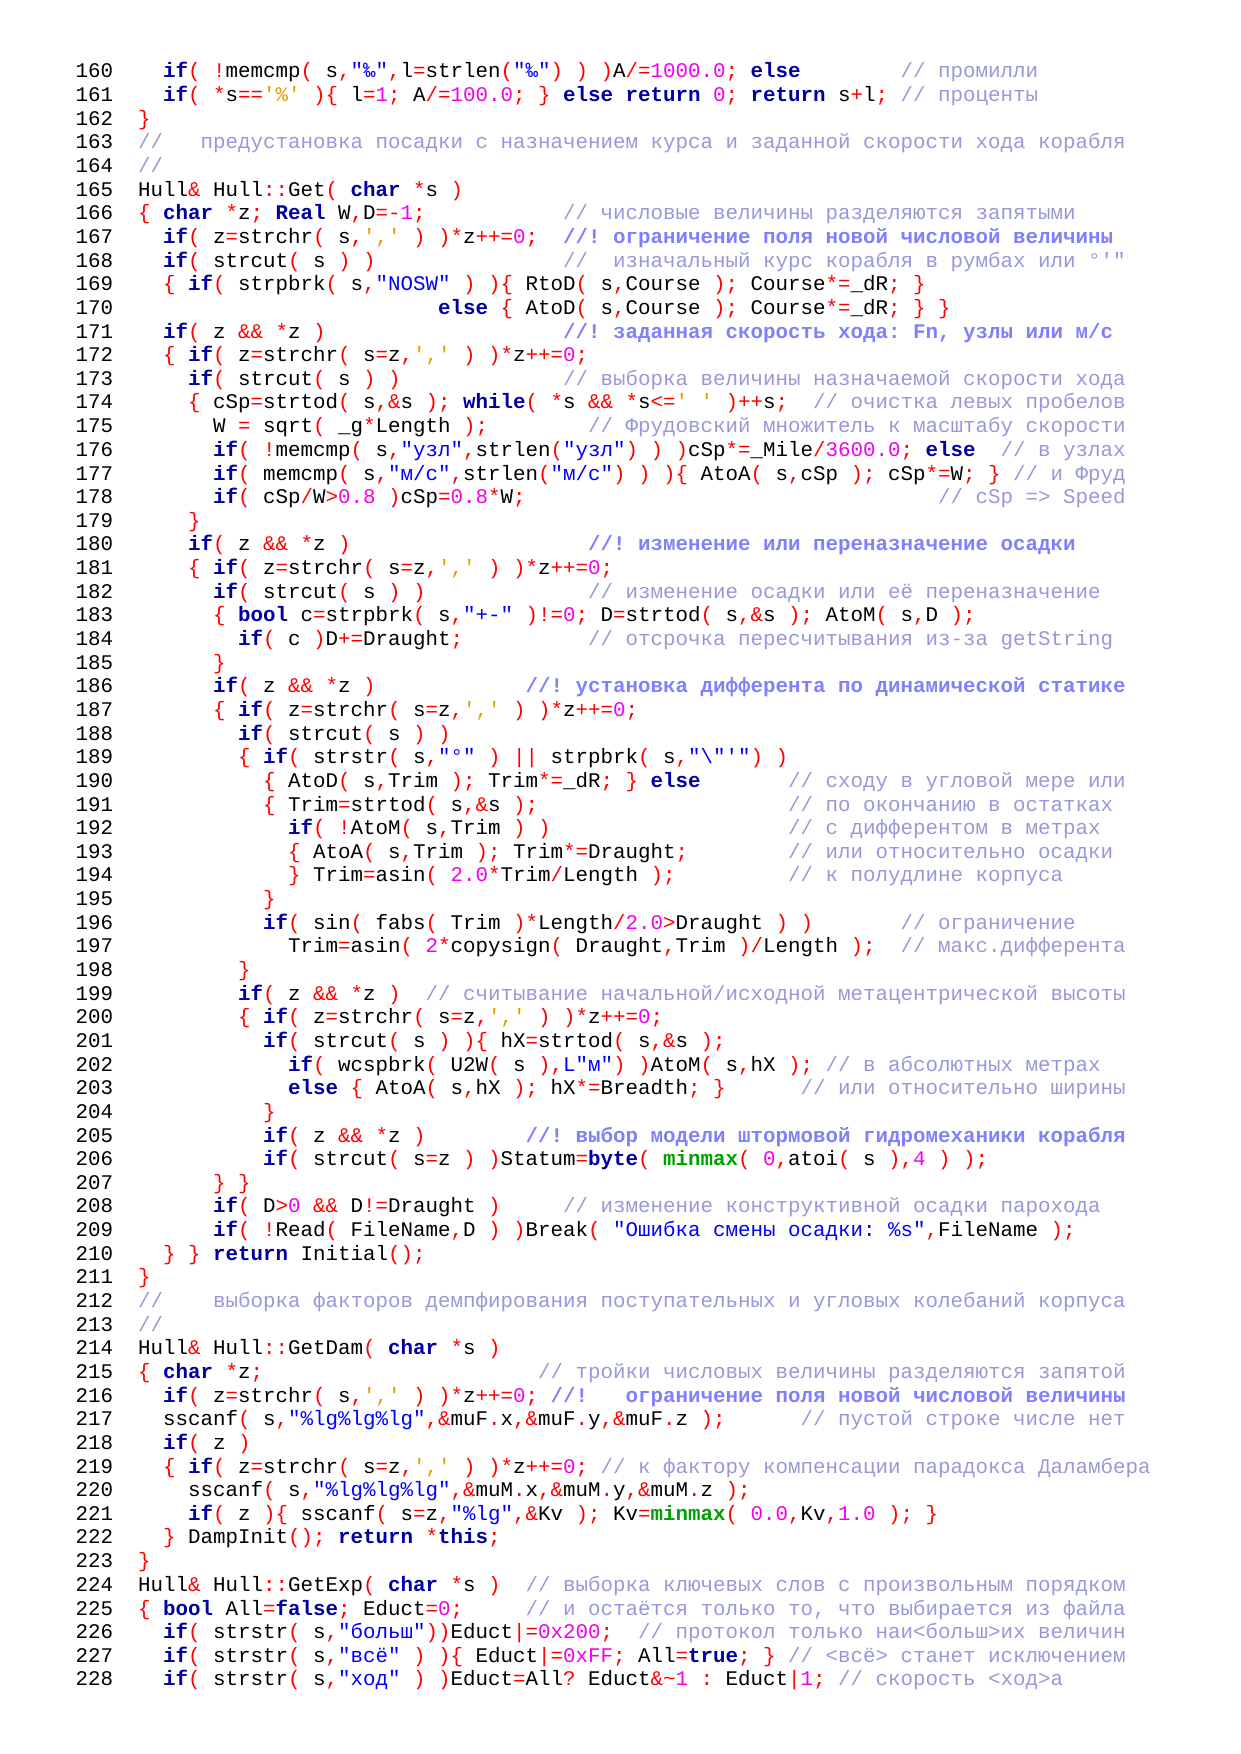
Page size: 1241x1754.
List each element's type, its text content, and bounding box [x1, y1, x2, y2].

subtitle 181 { if( z=strchr( s=z,',' ) )*z++=0; [75, 557, 263, 581]
subtitle 198 } [75, 959, 1181, 983]
subtitle 166 { char *z; Real W,D=-1; // числовые величины разделяются запятыми [75, 202, 1181, 226]
subtitle 169 { if( strpbrk( s,"NOSW" ) ){ RtoD( s,Course ); Course*=_dR; } [888, 273, 1181, 297]
subtitle 173 if( strcut( s ) ) // выборка величины назначаемой скорости хода [75, 368, 238, 392]
subtitle 196 if( sin( fabs( Trim )*Length/2.0>Draught ) ) // ограничение [775, 912, 1181, 935]
subtitle 192 if( !AtoM( s,Trim ) ) // с дифферентом в метрах [75, 817, 350, 841]
subtitle 227 if( strstr( s,"всё" ) ){ Educt|=0xFF; All=true; } // <всё> станет исключением [325, 1645, 475, 1668]
subtitle 181 { if( z=strchr( s=z,',' ) )*z++=0; [425, 557, 538, 581]
subtitle 200 { if( z=strchr( s=z,',' ) )*z++=0; [600, 1006, 1181, 1030]
subtitle 176 if( !memcmp( s,"узл",strlen("узл") ) )cSp*=_Mile/3600.0; else // в узлах [550, 439, 688, 462]
subtitle 178 if( cSp/W>0.8 )cSp=0.8*W; // cSp => Speed [325, 486, 400, 510]
subtitle 201 if( strcut( s ) ){ hX=strtod( s,&s ); [75, 1030, 313, 1054]
subtitle 219 { if( z=strchr( s=z,',' ) )*z++=0; // к фактору компенсации парадокса Даламбера [525, 1456, 1181, 1479]
subtitle 196 if( sin( fabs( Trim )*Length/2.0>Draught ) ) // ограничение [613, 912, 675, 935]
subtitle 221 if( z ){ sscanf( s=z,"%lg",&Kv ); Kv=minmax( 0.0,Kv,1.0 ); } [638, 1503, 800, 1527]
subtitle 176 if( !memcmp( s,"узл",strlen("узл") ) )cSp*=_Mile/3600.0; else // в узлах [813, 439, 1181, 462]
subtitle 199 if( z && *z ) // считывание начальной/исходной метацентрической высоты [388, 983, 1181, 1006]
subtitle 188 if( strcut( s ) ) [413, 723, 1181, 746]
subtitle 197 Trim=asin( 2*copysign( Draught,Trim )/Length ); // макс.дифферента [75, 935, 288, 959]
subtitle 176 if( !memcmp( s,"узл",strlen("узл") ) )cSp*=_Mile/3600.0; else // в узлах [75, 439, 275, 462]
subtitle 227 if( strstr( s,"всё" ) ){ Educt|=0xFF; All=true; } // <всё> станет исключением [538, 1645, 638, 1668]
subtitle 190 { AtoD( s,Trim ); Trim*=_dR; } else // сходу в угловой мере или [75, 770, 288, 793]
subtitle 186 if( z && *z ) //! установка дифферента по динамической статике [363, 675, 1181, 699]
subtitle 160 if( !memcmp( s,"‰",l=strlen("‰") ) )A/=1000.0; else // промилли [75, 61, 225, 84]
subtitle 203 else { AtoA( s,hX ); hX*=Breadth; } // или относительно ширины [75, 1077, 375, 1101]
subtitle 206 if( strcut( s=z ) )Statum=byte( minmax( 0,atoi( s ),4 ) ); [575, 1148, 788, 1172]
subtitle 195 } [75, 888, 1181, 912]
subtitle 205 if( z && *z ) //! выбор модели штормовой гидромеханики корабля [75, 1124, 1181, 1148]
subtitle 221 if( z ){ sscanf( s=z,"%lg",&Kv ); Kv=minmax( 0.0,Kv,1.0 ); } [825, 1503, 1181, 1527]
subtitle 165 Hull& Hull::Get( char *s ) [325, 179, 425, 202]
subtitle 226 if( strstr( s,"больш"))Educt|=0x200; // протокол только наи<больш>их величин [513, 1621, 1181, 1645]
subtitle 212 // выборка факторов демпфирования поступательных и угловых колебаний корпуса [75, 1290, 1181, 1314]
subtitle 208 if( D>0 && D!=Draught ) // изменение конструктивной осадки парохода [75, 1196, 263, 1219]
subtitle 201 if( strcut( s ) ){ hX=strtod( s,&s ); [700, 1030, 1181, 1054]
subtitle 189 { if( strstr( s,"°" ) || strpbrk( s,"\"'") ) [75, 746, 313, 770]
subtitle 221 if( z ){ sscanf( s=z,"%lg",&Kv ); Kv=minmax( 0.0,Kv,1.0 ); } [438, 1503, 538, 1527]
subtitle 181 { if( z=strchr( s=z,',' ) )*z++=0; [550, 557, 1181, 581]
subtitle 218 if( z ) [238, 1432, 1181, 1456]
subtitle 210 } } return Initial(); [75, 1243, 300, 1266]
subtitle 204 } [75, 1101, 1181, 1124]
subtitle 183 { bool c=strpbrk( s,"+-" )!=0; D=strtod( s,&s ); AtoM( s,D ); [950, 604, 1181, 628]
subtitle 161 if( *s=='%' ){ l=1; A/=100.0; } else return 0; return s+l; // проценты [75, 84, 225, 108]
subtitle 216 if( z=strchr( s,',' ) )*z++=0; //! ограничение поля новой числовой величины [350, 1385, 463, 1408]
subtitle 200 { if( z=strchr( s=z,',' ) )*z++=0; [75, 1006, 313, 1030]
subtitle 227 if( strstr( s,"всё" ) ){ Educt|=0xFF; All=true; } // <всё> станет исключением [675, 1645, 1181, 1668]
subtitle 202 if( wcspbrk( U2W( s ),L"м") )AtoM( s,hX ); // в абсолютных метрах [75, 1054, 338, 1077]
subtitle 160 if( !memcmp( s,"‰",l=strlen("‰") ) )A/=1000.0; else // промилли [625, 61, 1181, 84]
subtitle 222 } DampInit(); return *this; [288, 1527, 1181, 1550]
subtitle 182 if( strcut( s ) ) // изменение осадки или её переназначение [75, 581, 263, 604]
subtitle 186 if( z && *z ) //! установка дифферента по динамической статике [75, 675, 263, 699]
subtitle 188 if( strcut( s ) ) [363, 723, 388, 746]
subtitle 161 if( *s=='%' ){ l=1; A/=100.0; } else return 0; return s+l; // проценты [875, 84, 1181, 108]
subtitle 176 if( !memcmp( s,"узл",strlen("узл") ) )cSp*=_Mile/3600.0; else // в узлах [388, 439, 475, 462]
subtitle 172 { if( z=strchr( s=z,',' ) )*z++=0; [525, 344, 1181, 368]
subtitle 165 Hull& Hull::Get( char *s ) [75, 179, 138, 202]
subtitle 215 { char *z; // тройки числовых величины разделяются запятой [250, 1361, 1181, 1385]
subtitle 180 if( z && *z ) //! изменение или переназначение осадки [75, 533, 1181, 557]
subtitle 207 } } [75, 1172, 1181, 1196]
subtitle 202 if( wcspbrk( U2W( s ),L"м") )AtoM( s,hX ); // в абсолютных метрах [538, 1054, 650, 1077]
subtitle 206 if( strcut( s=z ) )Statum=byte( minmax( 0,atoi( s ),4 ) ); [75, 1148, 313, 1172]
subtitle 175 W = sqrt( _g*Length ); // Фрудовский множитель к масштабу скорости [463, 415, 1181, 439]
subtitle 197 Trim=asin( 2*copysign( Draught,Trim )/Length ); // макс.дифферента [850, 935, 1181, 959]
subtitle 220 sscanf( s,"%lg%lg%lg",&muM.x,&muM.y,&muM.z ); [300, 1479, 475, 1503]
subtitle 162 } [75, 108, 1181, 131]
subtitle 161 if( *s=='%' ){ l=1; A/=100.0; } else return 0; return s+l; // проценты [425, 84, 838, 108]
subtitle 200 { if( z=strchr( s=z,',' ) )*z++=0; [475, 1006, 588, 1030]
subtitle 228 if( strstr( s,"ход" ) )Educt=All? Educt&~1 : Educt|1; // скорость <ход>а [75, 1668, 1181, 1692]
subtitle 199 if( z && *z ) // считывание начальной/исходной метацентрической высоты [75, 983, 288, 1006]
subtitle 193 { AtoA( s,Trim ); Trim*=Draught; // или относительно осадки [75, 841, 313, 864]
subtitle 174 { cSp=strtod( s,&s ); while( *s && *s<=' ' )++s; // очистка левых пробелов [775, 392, 1181, 415]
subtitle 188 if( strcut( s ) ) [75, 723, 288, 746]
subtitle 226 if( strstr( s,"больш"))Educt|=0x200; // протокол только наи<больш>их величин [325, 1621, 450, 1645]
subtitle 192 if( !AtoM( s,Trim ) ) // с дифферентом в метрах [513, 817, 1181, 841]
subtitle 217 sscanf( s,"%lg%lg%lg",&muF.x,&muF.y,&muF.z ); // пустой строке числе нет [275, 1408, 450, 1432]
subtitle 167 if( z=strchr( s,',' ) )*z++=0; //! ограничение поля новой числовой величины [75, 226, 213, 250]
subtitle 178 if( cSp/W>0.8 )cSp=0.8*W; // cSp => Speed [438, 486, 500, 510]
subtitle 206 if( strcut( s=z ) )Statum=byte( minmax( 0,atoi( s ),4 ) ); [888, 1148, 1181, 1172]
subtitle 219 { if( z=strchr( s=z,',' ) )*z++=0; // к фактору компенсации парадокса Даламбера [400, 1456, 513, 1479]
subtitle 218 if( z ) [75, 1432, 213, 1456]
subtitle 179 } [75, 510, 1181, 533]
subtitle 171 if( z && *z ) //! заданная скорость хода: Fn, узлы или м/с [75, 321, 213, 344]
subtitle 172 { if( z=strchr( s=z,',' ) )*z++=0; [75, 344, 238, 368]
subtitle 208 if( D>0 && D!=Draught ) // изменение конструктивной осадки парохода [488, 1196, 1181, 1219]
subtitle 174 { cSp=strtod( s,&s ); while( *s && *s<=' ' )++s; // очистка левых пробелов [650, 392, 763, 415]
subtitle 209 if( !Read( FileName,D ) )Break( "Ошибка смены осадки: %s",FileName ); [75, 1219, 275, 1243]
subtitle 217 sscanf( s,"%lg%lg%lg",&muF.x,&muF.y,&muF.z ); // пустой строке числе нет [700, 1408, 1181, 1432]
subtitle 170 else { AtoD( s,Course ); Course*=_dR; } } [888, 297, 1181, 321]
subtitle 178 if( cSp/W>0.8 )cSp=0.8*W; // cSp => Speed [75, 486, 263, 510]
subtitle 160 if( !memcmp( s,"‰",l=strlen("‰") ) )A/=1000.0; else // промилли [500, 61, 613, 84]
subtitle 183 { bool c=strpbrk( s,"+-" )!=0; D=strtod( s,&s ); AtoM( s,D ); [75, 604, 300, 628]
subtitle 173 if( strcut( s ) ) // выборка величины назначаемой скорости хода [363, 368, 1181, 392]
subtitle 169 { if( strpbrk( s,"NOSW" ) ){ RtoD( s,Course ); Course*=_dR; } [363, 273, 525, 297]
subtitle 210 } } return Initial(); [388, 1243, 1181, 1266]
subtitle 221 if( z ){ sscanf( s=z,"%lg",&Kv ); Kv=minmax( 0.0,Kv,1.0 ); } [75, 1503, 238, 1527]
subtitle 161 if( *s=='%' ){ l=1; A/=100.0; } else return 0; return s+l; // проценты [238, 84, 350, 108]
subtitle 217 sscanf( s,"%lg%lg%lg",&muF.x,&muF.y,&muF.z ); // пустой строке числе нет [75, 1408, 163, 1432]
subtitle 170 else { AtoD( s,Course ); Course*=_dR; } } [75, 297, 525, 321]
subtitle 184 if( c )D+=Draught; // отсрочка пересчитывания из-за getString [450, 628, 1181, 652]
subtitle 191 { Trim=strtod( s,&s ); // по окончанию в остатках [75, 793, 1181, 817]
subtitle 220 sscanf( s,"%lg%lg%lg",&muM.x,&muM.y,&muM.z ); [725, 1479, 1181, 1503]
subtitle 209 if( !Read( FileName,D ) )Break( "Ошибка смены осадки: %s",FileName ); [588, 1219, 938, 1243]
subtitle 208 if( D>0 && D!=Draught ) // изменение конструктивной осадки парохода [275, 1196, 350, 1219]
subtitle 187 { if( z=strchr( s=z,',' ) )*z++=0; [75, 699, 288, 723]
subtitle 164 // [75, 155, 1181, 179]
subtitle 184 if( c )D+=Draught; // отсрочка пересчитывания из-за getString [75, 628, 288, 652]
subtitle 178 if( cSp/W>0.8 )cSp=0.8*W; // cSp => Speed [513, 486, 1181, 510]
subtitle 193 { AtoA( s,Trim ); Trim*=Draught; // или относительно осадки [675, 841, 1181, 864]
subtitle 163 // предустановка посадки с назначением курса и заданной скорости хода корабля [75, 131, 1181, 155]
subtitle 182 if( strcut( s ) ) // изменение осадки или её переназначение [388, 581, 1181, 604]
subtitle 187 { if( z=strchr( s=z,',' ) )*z++=0; [575, 699, 1181, 723]
subtitle 226 if( strstr( s,"больш"))Educt|=0x200; // протокол только наи<больш>их величин [75, 1621, 213, 1645]
subtitle 220 sscanf( s,"%lg%lg%lg",&muM.x,&muM.y,&muM.z ); [75, 1479, 188, 1503]
subtitle 224 Hull& Hull::GetExp( char *s ) // выборка ключевых слов с произвольным порядком [488, 1574, 1181, 1597]
subtitle 214 Hull& Hull::GetDam( char *s ) [75, 1337, 1181, 1361]
subtitle 167 if( z=strchr( s,',' ) )*z++=0; //! ограничение поля новой числовой величины [350, 226, 463, 250]
subtitle 225 { bool All=false; Educt=0; // и остаётся только то, что выбирается из файла [75, 1597, 1181, 1621]
subtitle 165 Hull& Hull::Get( char *s ) [450, 179, 1181, 202]
subtitle 219 { if( z=strchr( s=z,',' ) )*z++=0; // к фактору компенсации парадокса Даламбера [75, 1456, 238, 1479]
subtitle 175 W = sqrt( _g*Length ); // Фрудовский множитель к масштабу скорости [75, 415, 213, 439]
subtitle 213 // [75, 1314, 1181, 1337]
subtitle 216 if( z=strchr( s,',' ) )*z++=0; //! ограничение поля новой числовой величины [75, 1385, 213, 1408]
subtitle 222 } DampInit(); return *this; [75, 1527, 188, 1550]
subtitle 209 if( !Read( FileName,D ) )Break( "Ошибка смены осадки: %s",FileName ); [1050, 1219, 1181, 1243]
subtitle 187 { if( z=strchr( s=z,',' ) )*z++=0; [450, 699, 563, 723]
subtitle 174 { cSp=strtod( s,&s ); while( *s && *s<=' ' )++s; // очистка левых пробелов [75, 392, 213, 415]
subtitle 189 { if( strstr( s,"°" ) || strpbrk( s,"\"'") ) [425, 746, 550, 770]
subtitle 171 if( z && *z ) //! заданная скорость хода: Fn, узлы или м/с [313, 321, 1181, 344]
subtitle 202 if( wcspbrk( U2W( s ),L"м") )AtoM( s,hX ); // в абсолютных метрах [788, 1054, 1181, 1077]
subtitle 167 if( z=strchr( s,',' ) )*z++=0; //! ограничение поля новой числовой величины [475, 226, 1181, 250]
subtitle 223 } [75, 1550, 1181, 1574]
subtitle 174 { cSp=strtod( s,&s ); while( *s && *s<=' ' )++s; // очистка левых пробелов [425, 392, 563, 415]
subtitle 168 if( strcut( s ) ) // изначальный курс корабля в румбах или °'" [338, 250, 1181, 273]
subtitle 169 { if( strpbrk( s,"NOSW" ) ){ RtoD( s,Course ); Course*=_dR; } [75, 273, 238, 297]
subtitle 183 { bool c=strpbrk( s,"+-" )!=0; D=strtod( s,&s ); AtoM( s,D ); [450, 604, 600, 628]
subtitle 190 { AtoD( s,Trim ); Trim*=_dR; } else // сходу в угловой мере или [600, 770, 1181, 793]
subtitle 196 if( sin( fabs( Trim )*Length/2.0>Draught ) ) // ограничение [75, 912, 313, 935]
subtitle 211 } [75, 1266, 1181, 1290]
subtitle 194 } Trim=asin( 2.0*Trim/Length ); // к полудлине корпуса [75, 864, 1181, 888]
subtitle 215 { char *z; // тройки числовых величины разделяются запятой [75, 1361, 238, 1385]
subtitle 177 if( memcmp( s,"м/с",strlen("м/с") ) ){ AtoA( s,cSp ); cSp*=W; } // и Фруд [75, 462, 1181, 486]
subtitle 189 { if( strstr( s,"°" ) || strpbrk( s,"\"'") ) [675, 746, 1181, 770]
subtitle 227 if( strstr( s,"всё" ) ){ Educt|=0xFF; All=true; } // <всё> станет исключением [75, 1645, 213, 1668]
subtitle 224 Hull& Hull::GetExp( char *s ) // выборка ключевых слов с произвольным порядком [363, 1574, 463, 1597]
subtitle 203 else { AtoA( s,hX ); hX*=Breadth; } // или относительно ширины [688, 1077, 1181, 1101]
subtitle 216 if( z=strchr( s,',' ) )*z++=0; //! ограничение поля новой числовой величины [475, 1385, 1181, 1408]
subtitle 160 if( !memcmp( s,"‰",l=strlen("‰") ) )A/=1000.0; else // промилли [338, 61, 400, 84]
subtitle 201 if( strcut( s ) ){ hX=strtod( s,&s ); [438, 1030, 500, 1054]
subtitle 172 { if( z=strchr( s=z,',' ) )*z++=0; [400, 344, 513, 368]
subtitle 185 } [75, 652, 1181, 675]
subtitle 168 if( strcut( s ) ) // изначальный курс корабля в румбах или °'" [75, 250, 213, 273]
